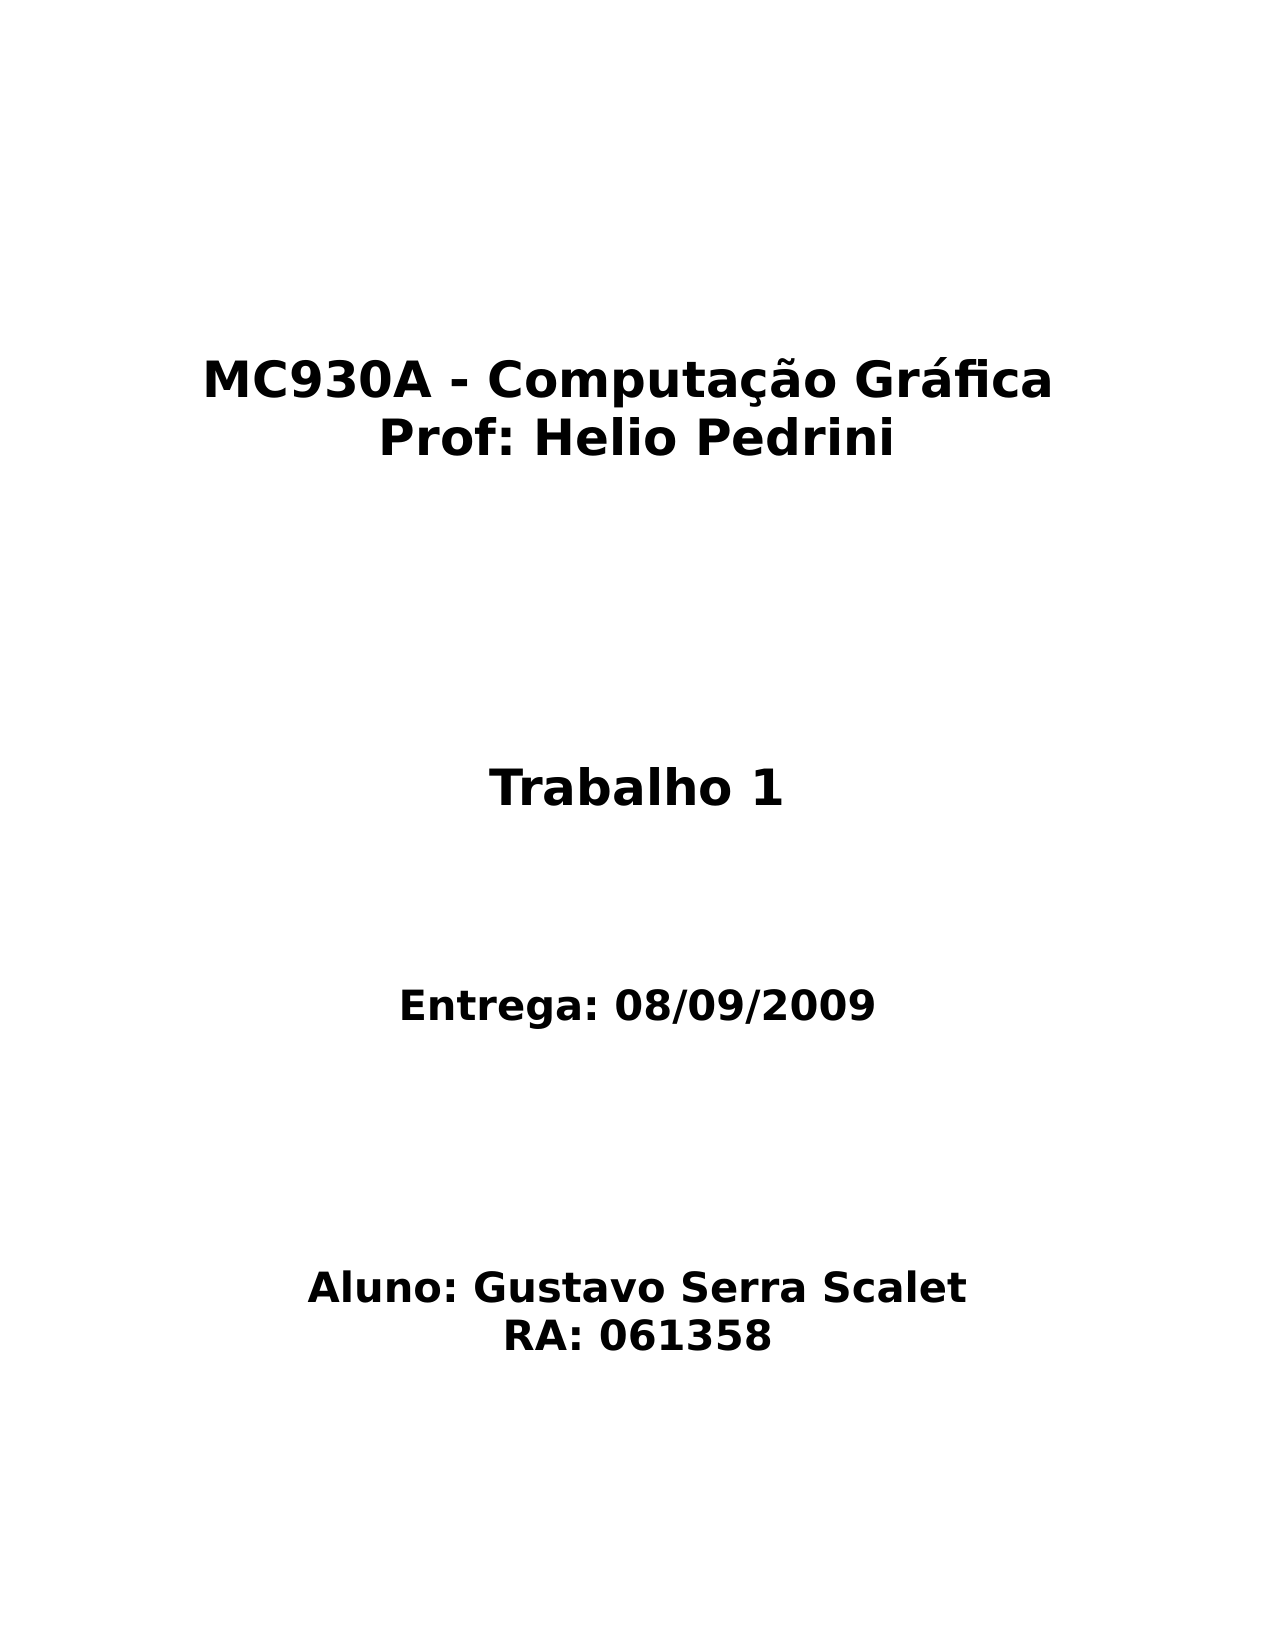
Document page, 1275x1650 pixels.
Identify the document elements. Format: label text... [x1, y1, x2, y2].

text MC930A - Computação Gráfica [118, 351, 1157, 409]
text Entrega: 08/09/2009 [118, 982, 1157, 1030]
text RA: 061358 [118, 1312, 1157, 1360]
text Aluno: Gustavo Serra Scalet [118, 1263, 1157, 1312]
text Prof: Helio Pedrini [118, 409, 1157, 467]
text Trabalho 1 [118, 759, 1157, 817]
